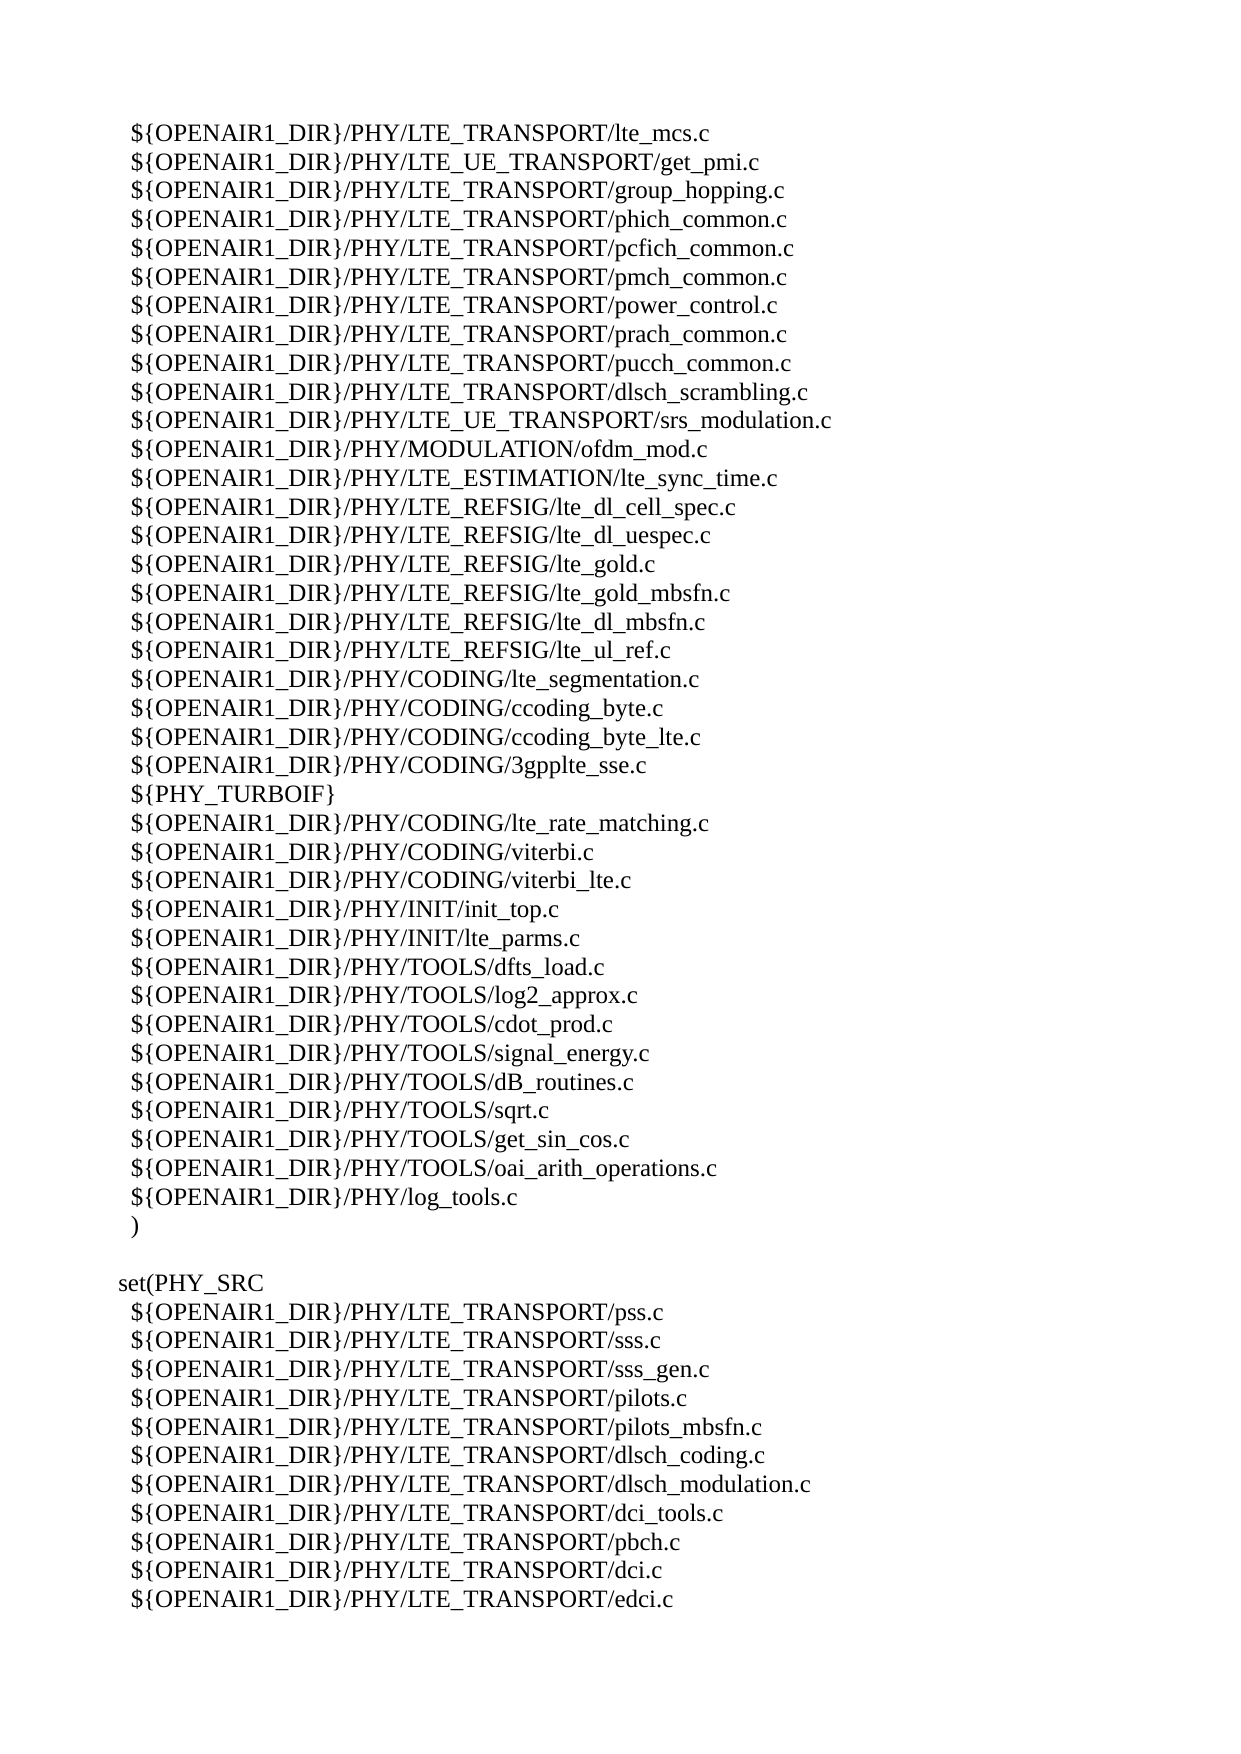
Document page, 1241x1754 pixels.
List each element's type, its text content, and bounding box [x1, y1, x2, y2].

text ${OPENAIR1_DIR}/PHY/TOOLS/dfts_load.c [118, 952, 1122, 981]
text ${OPENAIR1_DIR}/PHY/TOOLS/dB_routines.c [118, 1067, 1122, 1096]
text ${OPENAIR1_DIR}/PHY/LTE_TRANSPORT/dlsch_scrambling.c [118, 377, 1122, 406]
text ${OPENAIR1_DIR}/PHY/LTE_TRANSPORT/pcfich_common.c [118, 233, 1122, 262]
text ${OPENAIR1_DIR}/PHY/LTE_TRANSPORT/pbch.c [118, 1527, 1122, 1556]
text ${OPENAIR1_DIR}/PHY/LTE_TRANSPORT/edci.c [118, 1584, 1122, 1613]
text ${OPENAIR1_DIR}/PHY/TOOLS/log2_approx.c [118, 981, 1122, 1009]
text ${OPENAIR1_DIR}/PHY/LTE_TRANSPORT/sss.c [118, 1326, 1122, 1354]
text ${OPENAIR1_DIR}/PHY/LTE_REFSIG/lte_gold.c [118, 549, 1122, 578]
text ${OPENAIR1_DIR}/PHY/LTE_UE_TRANSPORT/srs_modulation.c [118, 406, 1122, 434]
text ${OPENAIR1_DIR}/PHY/LTE_REFSIG/lte_ul_ref.c [118, 636, 1122, 664]
text ${OPENAIR1_DIR}/PHY/TOOLS/oai_arith_operations.c [118, 1153, 1122, 1182]
text ${OPENAIR1_DIR}/PHY/CODING/viterbi_lte.c [118, 866, 1122, 894]
text ${OPENAIR1_DIR}/PHY/LTE_TRANSPORT/dlsch_modulation.c [118, 1469, 1122, 1498]
text ${OPENAIR1_DIR}/PHY/LTE_UE_TRANSPORT/get_pmi.c [118, 147, 1122, 176]
text ${OPENAIR1_DIR}/PHY/LTE_REFSIG/lte_dl_mbsfn.c [118, 607, 1122, 636]
text ${OPENAIR1_DIR}/PHY/LTE_ESTIMATION/lte_sync_time.c [118, 463, 1122, 492]
text ${OPENAIR1_DIR}/PHY/log_tools.c [118, 1182, 1122, 1211]
text ${OPENAIR1_DIR}/PHY/LTE_TRANSPORT/dci_tools.c [118, 1498, 1122, 1527]
text ${OPENAIR1_DIR}/PHY/CODING/3gpplte_sse.c [118, 751, 1122, 779]
text ${OPENAIR1_DIR}/PHY/CODING/ccoding_byte_lte.c [118, 722, 1122, 751]
text ${OPENAIR1_DIR}/PHY/LTE_TRANSPORT/pilots_mbsfn.c [118, 1412, 1122, 1441]
text ${OPENAIR1_DIR}/PHY/CODING/ccoding_byte.c [118, 693, 1122, 722]
text ) [118, 1211, 1122, 1239]
text ${OPENAIR1_DIR}/PHY/LTE_TRANSPORT/pilots.c [118, 1383, 1122, 1412]
text ${OPENAIR1_DIR}/PHY/MODULATION/ofdm_mod.c [118, 434, 1122, 463]
text ${OPENAIR1_DIR}/PHY/LTE_TRANSPORT/sss_gen.c [118, 1354, 1122, 1383]
text ${OPENAIR1_DIR}/PHY/LTE_TRANSPORT/prach_common.c [118, 319, 1122, 348]
text ${OPENAIR1_DIR}/PHY/LTE_TRANSPORT/group_hopping.c [118, 176, 1122, 204]
text ${PHY_TURBOIF} [118, 779, 1122, 808]
text set(PHY_SRC [118, 1268, 1122, 1297]
text ${OPENAIR1_DIR}/PHY/LTE_TRANSPORT/power_control.c [118, 291, 1122, 319]
text ${OPENAIR1_DIR}/PHY/LTE_TRANSPORT/pmch_common.c [118, 262, 1122, 291]
text ${OPENAIR1_DIR}/PHY/TOOLS/sqrt.c [118, 1096, 1122, 1124]
text ${OPENAIR1_DIR}/PHY/LTE_REFSIG/lte_dl_cell_spec.c [118, 492, 1122, 521]
text ${OPENAIR1_DIR}/PHY/LTE_TRANSPORT/phich_common.c [118, 204, 1122, 233]
text ${OPENAIR1_DIR}/PHY/LTE_REFSIG/lte_dl_uespec.c [118, 521, 1122, 549]
text ${OPENAIR1_DIR}/PHY/LTE_REFSIG/lte_gold_mbsfn.c [118, 578, 1122, 607]
text ${OPENAIR1_DIR}/PHY/CODING/lte_rate_matching.c [118, 808, 1122, 837]
text ${OPENAIR1_DIR}/PHY/CODING/viterbi.c [118, 837, 1122, 866]
text ${OPENAIR1_DIR}/PHY/LTE_TRANSPORT/pss.c [118, 1297, 1122, 1326]
text ${OPENAIR1_DIR}/PHY/CODING/lte_segmentation.c [118, 664, 1122, 693]
text ${OPENAIR1_DIR}/PHY/LTE_TRANSPORT/pucch_common.c [118, 348, 1122, 377]
text ${OPENAIR1_DIR}/PHY/LTE_TRANSPORT/dlsch_coding.c [118, 1441, 1122, 1469]
text ${OPENAIR1_DIR}/PHY/TOOLS/cdot_prod.c [118, 1009, 1122, 1038]
text ${OPENAIR1_DIR}/PHY/LTE_TRANSPORT/lte_mcs.c [118, 118, 1122, 147]
text ${OPENAIR1_DIR}/PHY/LTE_TRANSPORT/dci.c [118, 1556, 1122, 1584]
text ${OPENAIR1_DIR}/PHY/INIT/lte_parms.c [118, 923, 1122, 952]
text ${OPENAIR1_DIR}/PHY/TOOLS/signal_energy.c [118, 1038, 1122, 1067]
text ${OPENAIR1_DIR}/PHY/TOOLS/get_sin_cos.c [118, 1124, 1122, 1153]
text ${OPENAIR1_DIR}/PHY/INIT/init_top.c [118, 894, 1122, 923]
